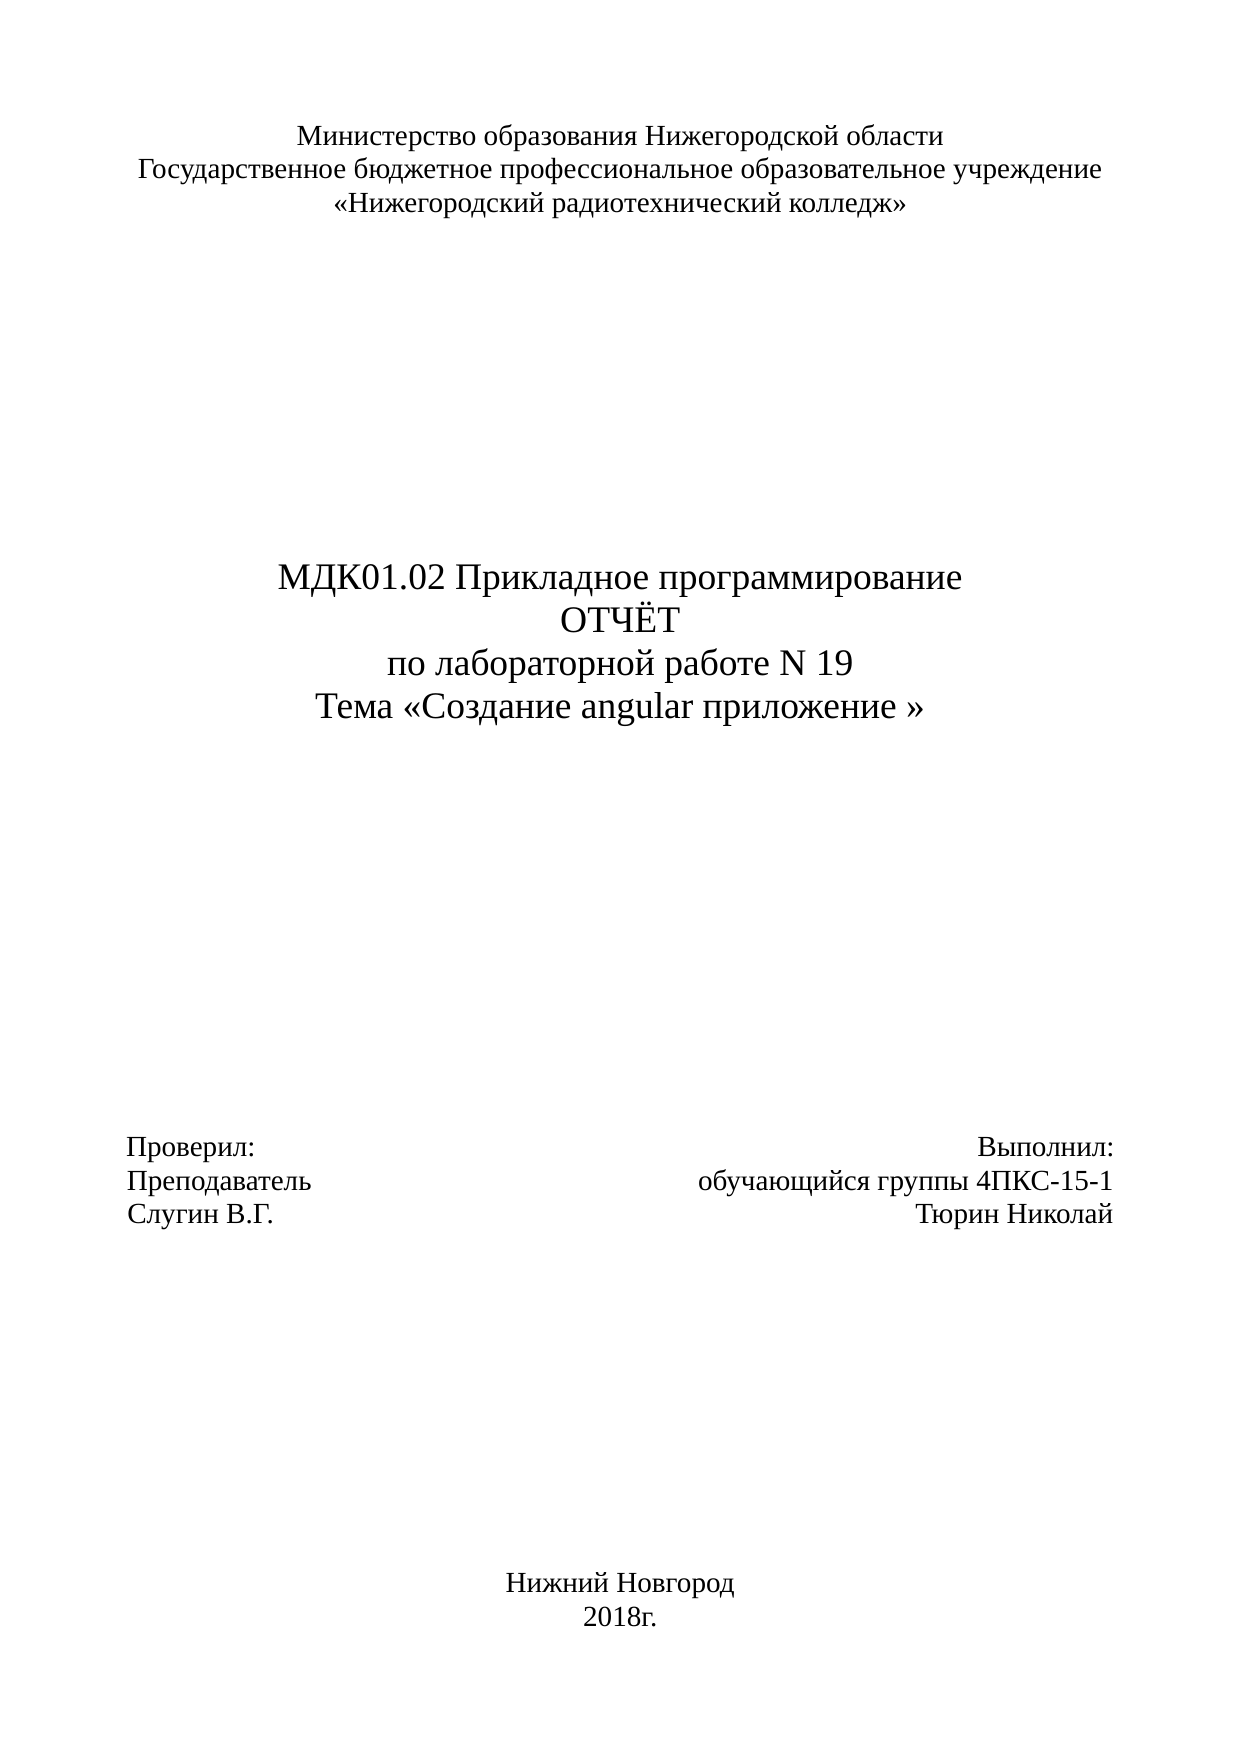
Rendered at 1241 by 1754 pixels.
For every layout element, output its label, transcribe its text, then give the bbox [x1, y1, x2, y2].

text Государственное бюджетное профессиональное образовательное учреждение [118, 152, 1122, 185]
text Нижний Новгород [118, 1565, 1122, 1599]
text Тема «Создание angular приложение » [118, 683, 1122, 727]
text ОТЧЁТ [118, 597, 1122, 640]
text Преподаватель обучающийся группы 4ПКС-15-1 [118, 1163, 1122, 1196]
text 2018г. [118, 1599, 1122, 1632]
text МДК01.02 Прикладное программирование [118, 554, 1122, 597]
text Слугин В.Г. Тюрин Николай [118, 1196, 1122, 1230]
text Проверил: Выполнил: [118, 1129, 1122, 1163]
text Министерство образования Нижегородской области [118, 118, 1122, 152]
text «Нижегородский радиотехнический колледж» [118, 185, 1122, 219]
text по лабораторной работе N 19 [118, 640, 1122, 683]
